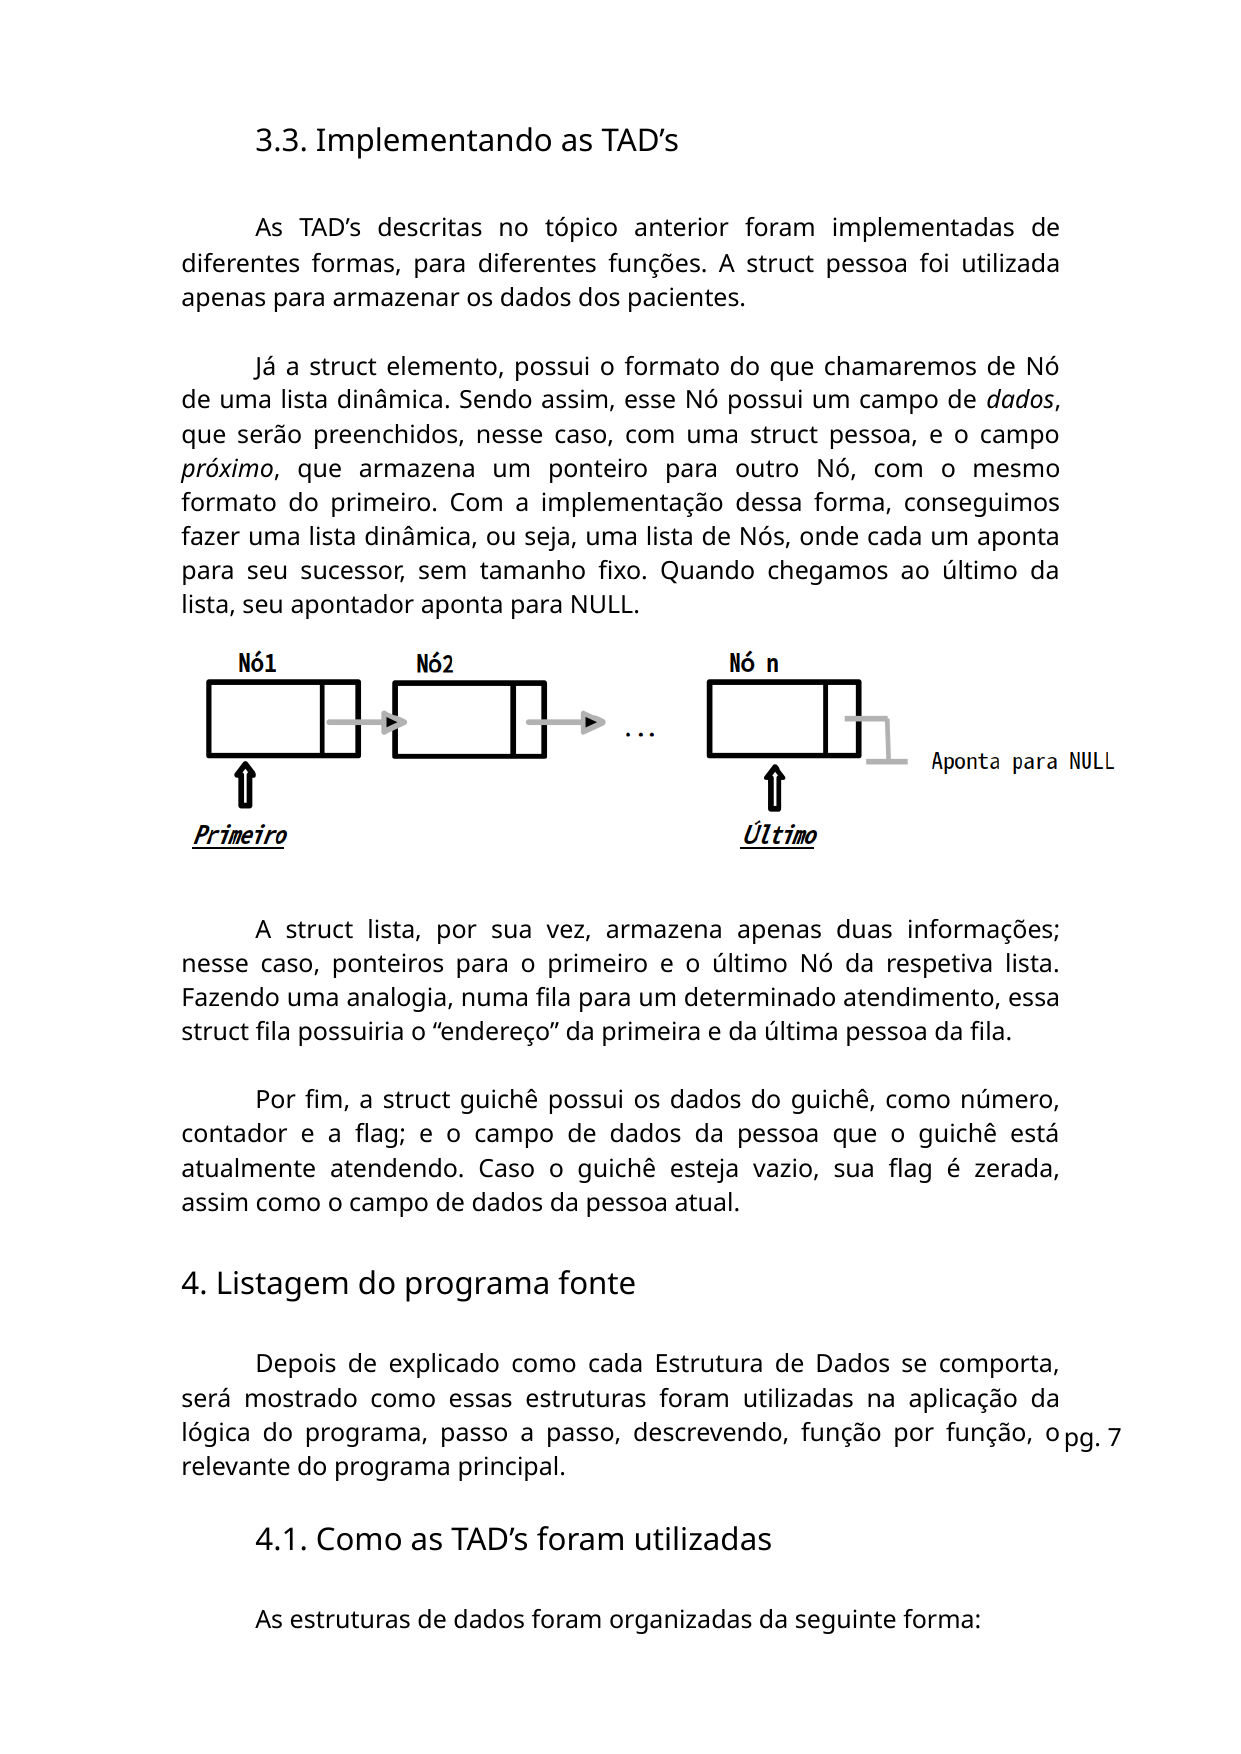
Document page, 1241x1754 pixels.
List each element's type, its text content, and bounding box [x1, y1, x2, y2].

text Depois de explicado como cada Estrutura de Dados se comporta, será mostrado como essas estruturas foram utilizadas na aplicação da lógica do programa, passo a passo, descrevendo, função por função, o relevante do programa principal. [181, 1346, 1061, 1482]
text A struct lista, por sua vez, armazena apenas duas informações; nesse caso, ponteiros para o primeiro e o último Nó da respetiva lista. Fazendo uma analogia, numa fila para um determinado atendimento, essa struct fila possuiria o “endereço” da primeira e da última pessoa da fila. [181, 912, 1061, 1048]
text As TAD’s descritas no tópico anterior foram implementadas de diferentes formas, para diferentes funções. A struct pessoa foi utilizada apenas para armazenar os dados dos pacientes. [181, 203, 1061, 314]
text 4.1. Como as TAD’s foram utilizadas [181, 1516, 1061, 1559]
text Já a struct elemento, possui o formato do que chamaremos de Nó de uma lista dinâmica. Sendo assim, esse Nó possui um campo de dados, que serão preenchidos, nesse caso, com uma struct pessoa, e o campo próximo, que armazena um ponteiro para outro Nó, com o mesmo formato do primeiro. Com a implementação dessa forma, conseguimos fazer uma lista dinâmica, ou seja, uma lista de Nós, onde cada um aponta para seu sucessor, sem tamanho fixo. Quando chegamos ao último da lista, seu apontador aponta para NULL. [181, 348, 1061, 621]
picture [198, 722, 1133, 878]
text 3.3. Implementando as TAD’s [181, 118, 1061, 161]
text As estruturas de dados foram organizadas da seguinte forma: [181, 1602, 1061, 1636]
text Por fim, a struct guichê possui os dados do guichê, como número, contador e a flag; e o campo de dados da pessoa que o guichê está atualmente atendendo. Caso o guichê esteja vazio, sua flag é zerada, assim como o campo de dados da pessoa atual. [181, 1082, 1061, 1218]
text 4. Listagem do programa fonte [181, 1261, 1061, 1303]
